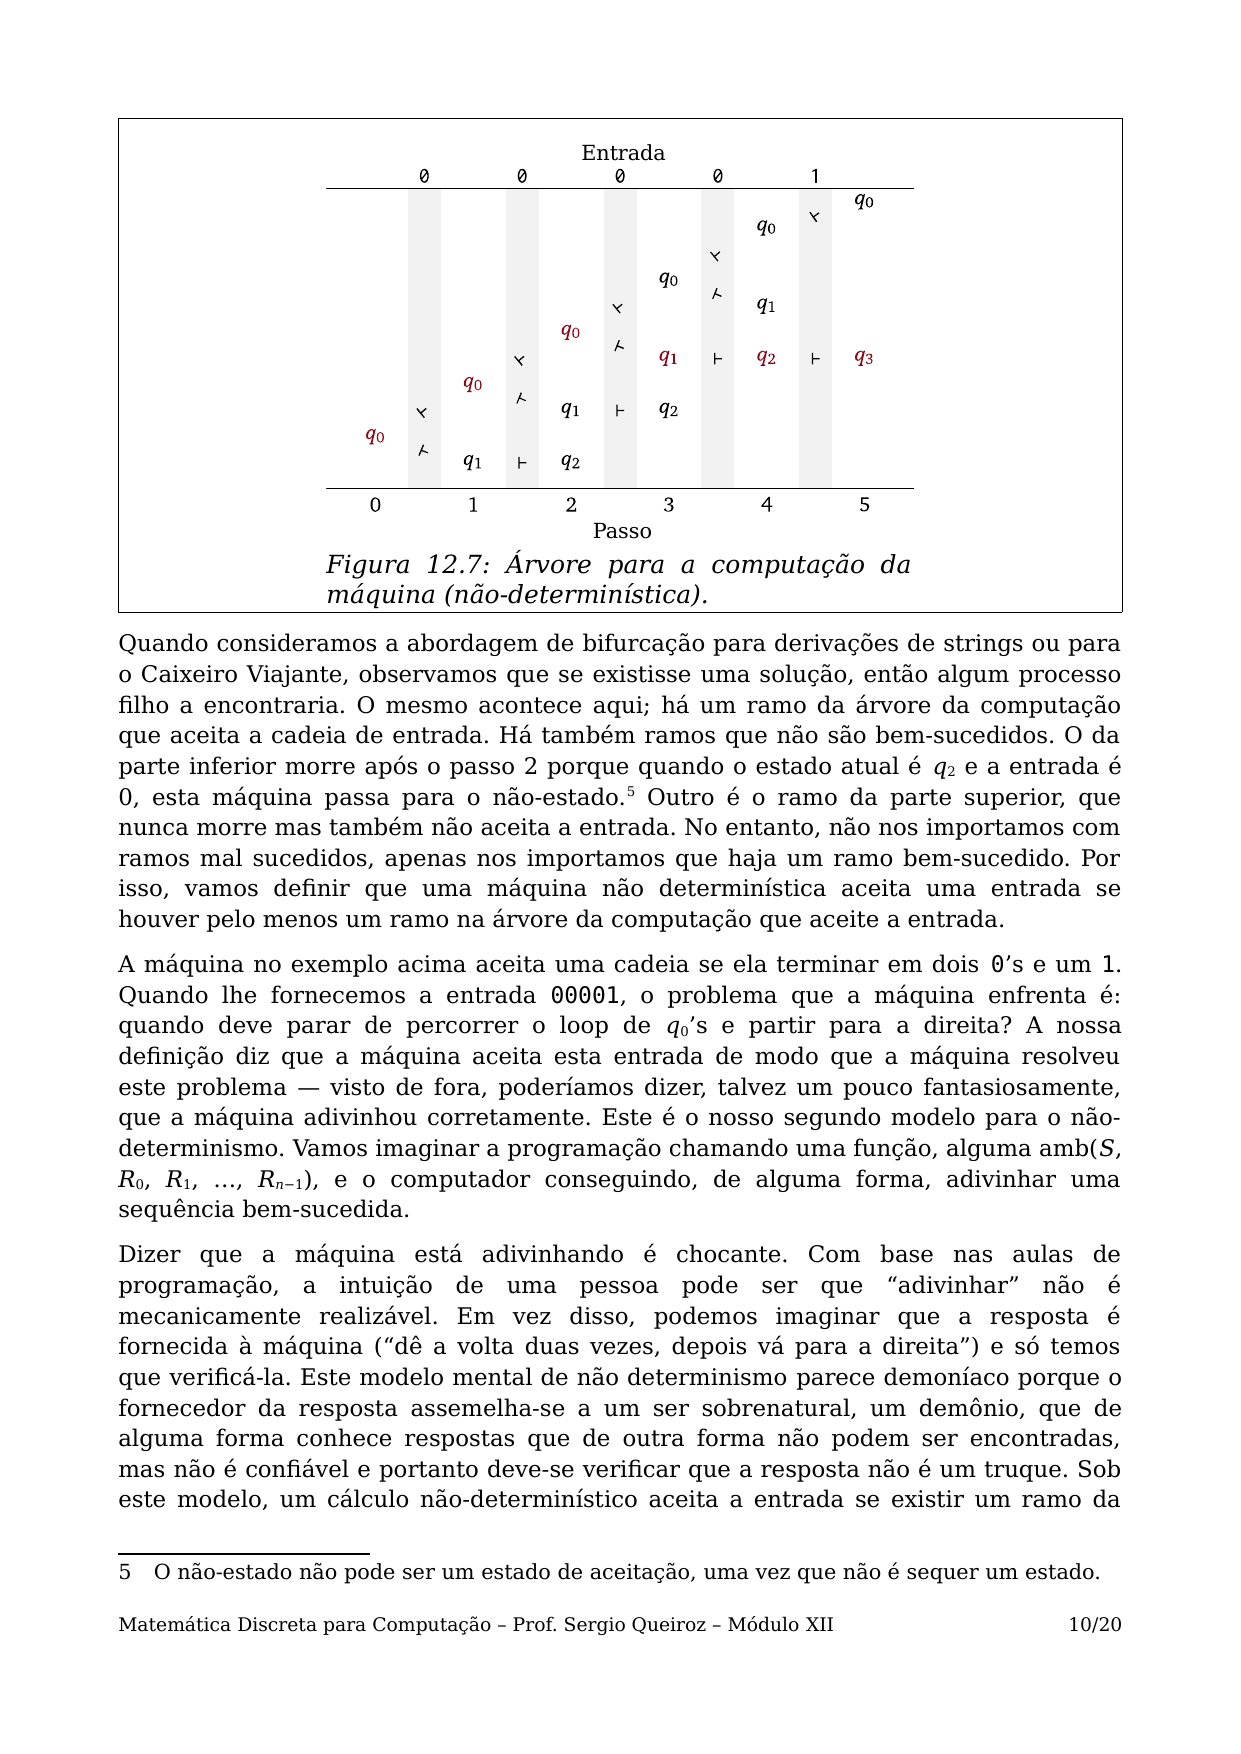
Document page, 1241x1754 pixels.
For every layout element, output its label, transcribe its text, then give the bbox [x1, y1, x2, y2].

text Figura 12.7: Árvore para a computação da máquina (não-determinística). [326, 489, 914, 609]
text A máquina no exemplo acima aceita uma cadeia se ela terminar em dois 0’s e um 1. Quando lhe fornecemos a entrada 00001, o problema que a máquina enfrenta é: quando deve parar de percorrer o loop de q0’s e partir para a direita? A nossa definição diz que a máquina aceita esta entrada de modo que a máquina resolveu este problema — visto de fora, poderíamos dizer, talvez um pouco fantasiosamente, que a máquina adivinhou corretamente. Este é o nosso segundo modelo para o não-determinismo. Vamos imaginar a programação chamando uma função, alguma amb(S, R0, R1, …, Rn−1), e o computador conseguindo, de alguma forma, adivinhar uma sequência bem-sucedida. [118, 951, 1122, 1223]
text Figura 12.7: Árvore para a computação da máquina (não-determinística). [326, 189, 408, 488]
text Quando consideramos a abordagem de bifurcação para derivações de strings ou para o Caixeiro Viajante, observamos que se existisse uma solução, então algum processo filho a encontraria. O mesmo acontece aqui; há um ramo da árvore da computação que aceita a cadeia de entrada. Há também ramos que não são bem-sucedidos. O da parte inferior morre após o passo 2 porque quando o estado atual é q2 e a entrada é 0, esta máquina passa para o não-estado. Outro é o ramo da parte superior, que nunca morre mas também não aceita a entrada. No entanto, não nos importamos com ramos mal sucedidos, apenas nos importamos que haja um ramo bem-sucedido. Por isso, vamos definir que uma máquina não determinística aceita uma entrada se houver pelo menos um ramo na árvore da computação que aceite a entrada. [118, 631, 1122, 933]
text Figura 12.7: Árvore para a computação da máquina (não-determinística). [734, 189, 799, 488]
text Figura 12.7: Árvore para a computação da máquina (não-determinística). [326, 134, 914, 188]
text Dizer que a máquina está adivinhando é chocante. Com base nas aulas de programação, a intuição de uma pessoa pode ser que “adivinhar” não é mecanicamente realizável. Em vez disso, podemos imaginar que a resposta é fornecida à máquina (“dê a volta duas vezes, depois vá para a direita”) e só temos que verificá-la. Este modelo mental de não determinismo parece demoníaco porque o fornecedor da resposta assemelha-se a um ser sobrenatural, um demônio, que de alguma forma conhece respostas que de outra forma não podem ser encontradas, mas não é confiável e portanto deve-se verificar que a resposta não é um truque. Sob este modelo, um cálculo não-determinístico aceita a entrada se existir um ramo da [118, 1242, 1122, 1513]
text O não-estado não pode ser um estado de aceitação, uma vez que não é sequer um estado. [118, 1560, 1122, 1584]
text Figura 12.7: Árvore para a computação da máquina (não-determinística). [637, 189, 701, 488]
text Figura 12.7: Árvore para a computação da máquina (não-determinística). [441, 189, 506, 488]
text Figura 12.7: Árvore para a computação da máquina (não-determinística). [539, 189, 604, 488]
text Figura 12.7: Árvore para a computação da máquina (não-determinística). [832, 189, 914, 488]
